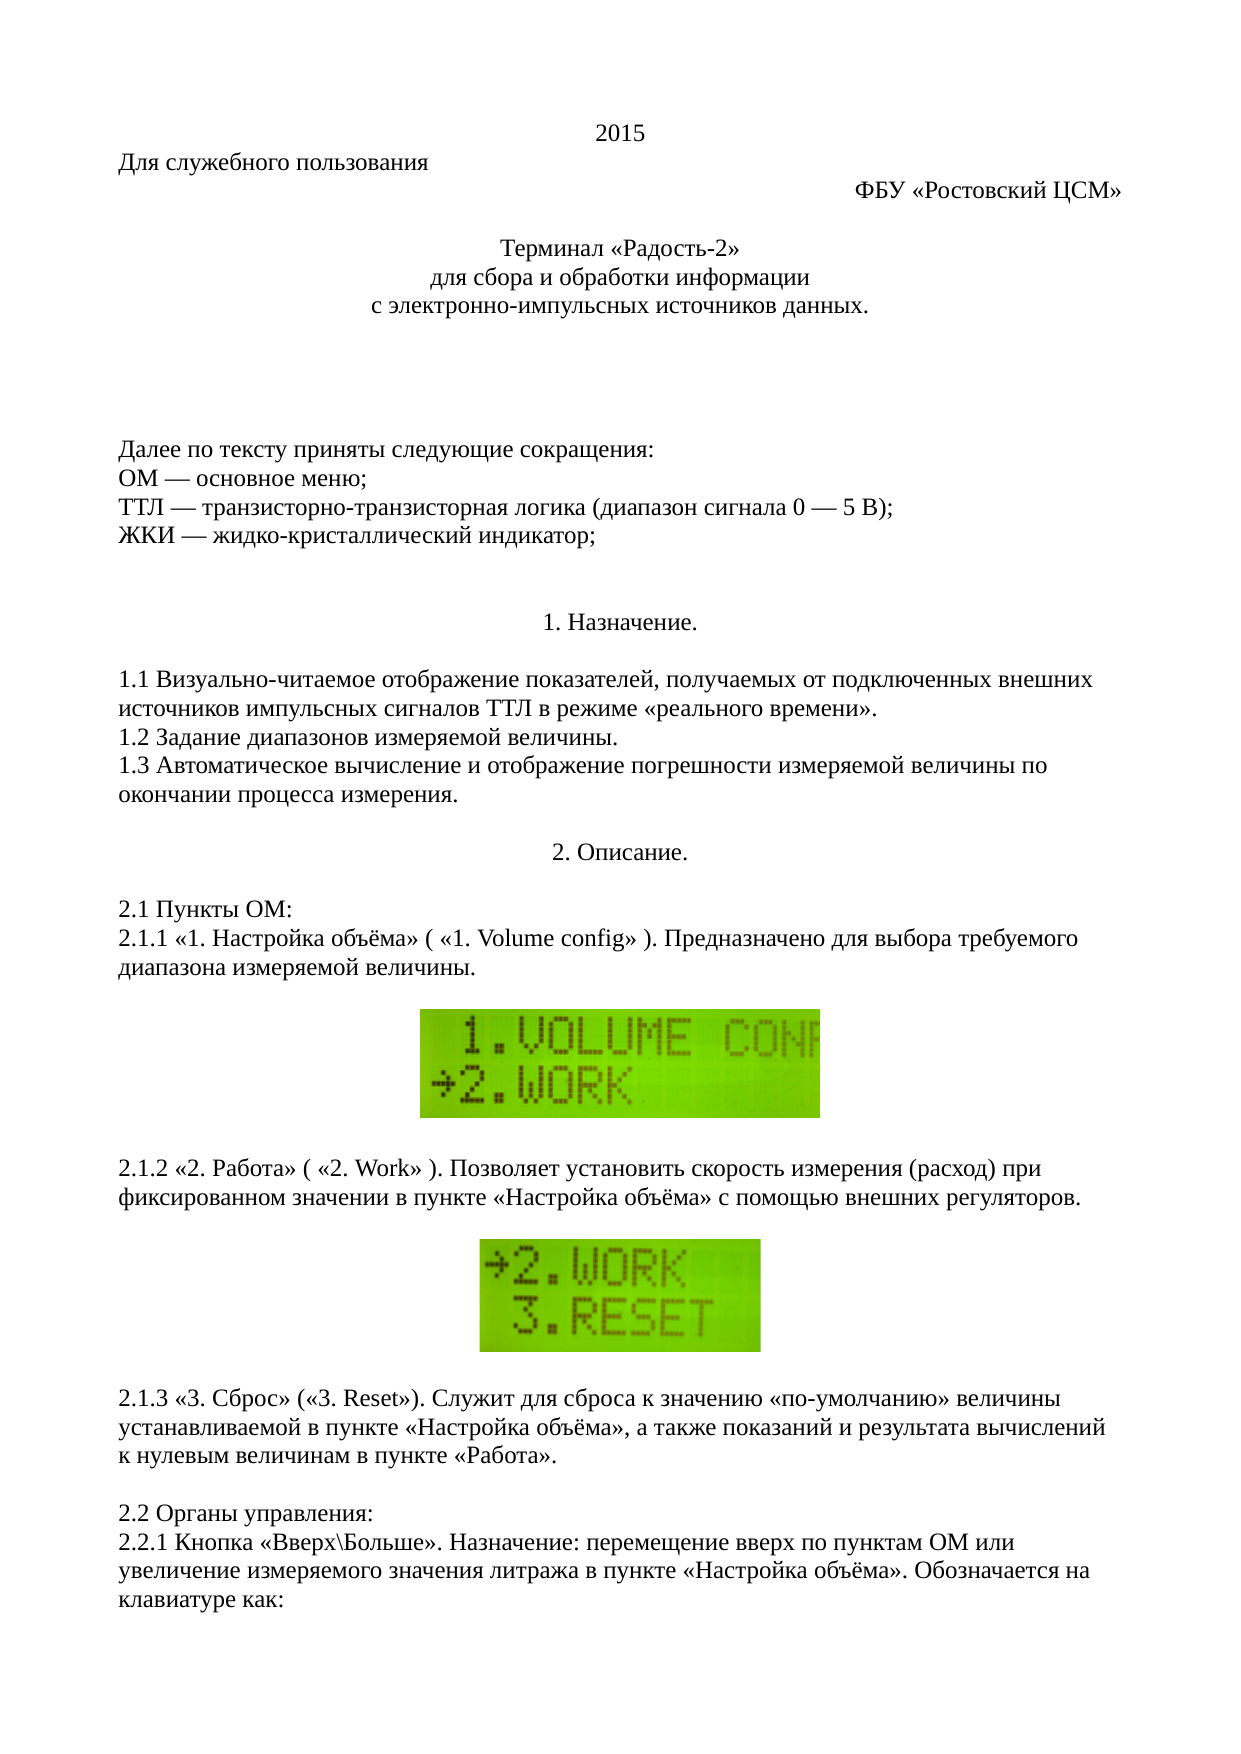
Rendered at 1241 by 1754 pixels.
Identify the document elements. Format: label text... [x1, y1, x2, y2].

text 2.1.1 «1. Настройка объёма» ( «1. Volume config» ). Предназначено для выбора требуемого диапазона измеряемой величины. [118, 923, 1122, 981]
text 2.2 Органы управления: [118, 1498, 1122, 1527]
text Для служебного пользования [118, 147, 1122, 176]
picture [479, 1239, 761, 1352]
picture [420, 1009, 820, 1118]
text 2. Описание. [118, 837, 1122, 866]
text Терминал «Радость-2» [118, 233, 1122, 262]
text 1.1 Визуально-читаемое отображение показателей, получаемых от подключенных внешних источников импульсных сигналов ТТЛ в режиме «реального времени». [118, 664, 1122, 722]
text ОМ — основное меню; [118, 463, 1122, 492]
text 2.1 Пункты ОМ: [118, 894, 1122, 923]
text 2.1.3 «3. Сброс» («3. Reset»). Служит для сброса к значению «по-умолчанию» величины устанавливаемой в пункте «Настройка объёма», а также показаний и результата вычислений к нулевым величинам в пункте «Работа». [118, 1383, 1122, 1469]
text ЖКИ — жидко-кристаллический индикатор; [118, 521, 1122, 549]
text ФБУ «Ростовский ЦСМ» [118, 176, 1122, 204]
text 2.2.1 Кнопка «Вверх\Больше». Назначение: перемещение вверх по пунктам ОМ или увеличение измеряемого значения литража в пункте «Настройка объёма». Обозначается на клавиатуре как: [118, 1527, 1122, 1613]
text для сбора и обработки информации [118, 262, 1122, 291]
text 2.1.2 «2. Работа» ( «2. Work» ). Позволяет установить скорость измерения (расход) при фиксированном значении в пункте «Настройка объёма» с помощью внешних регуляторов. [118, 1153, 1122, 1211]
text 2015 [118, 118, 1122, 147]
text 1.2 Задание диапазонов измеряемой величины. [118, 722, 1122, 751]
text 1. Назначение. [118, 607, 1122, 636]
text ТТЛ — транзисторно-транзисторная логика (диапазон сигнала 0 — 5 В); [118, 492, 1122, 521]
text Далее по тексту приняты следующие сокращения: [118, 434, 1122, 463]
text 1.3 Автоматическое вычисление и отображение погрешности измеряемой величины по окончании процесса измерения. [118, 751, 1122, 808]
text с электронно-импульсных источников данных. [118, 291, 1122, 319]
